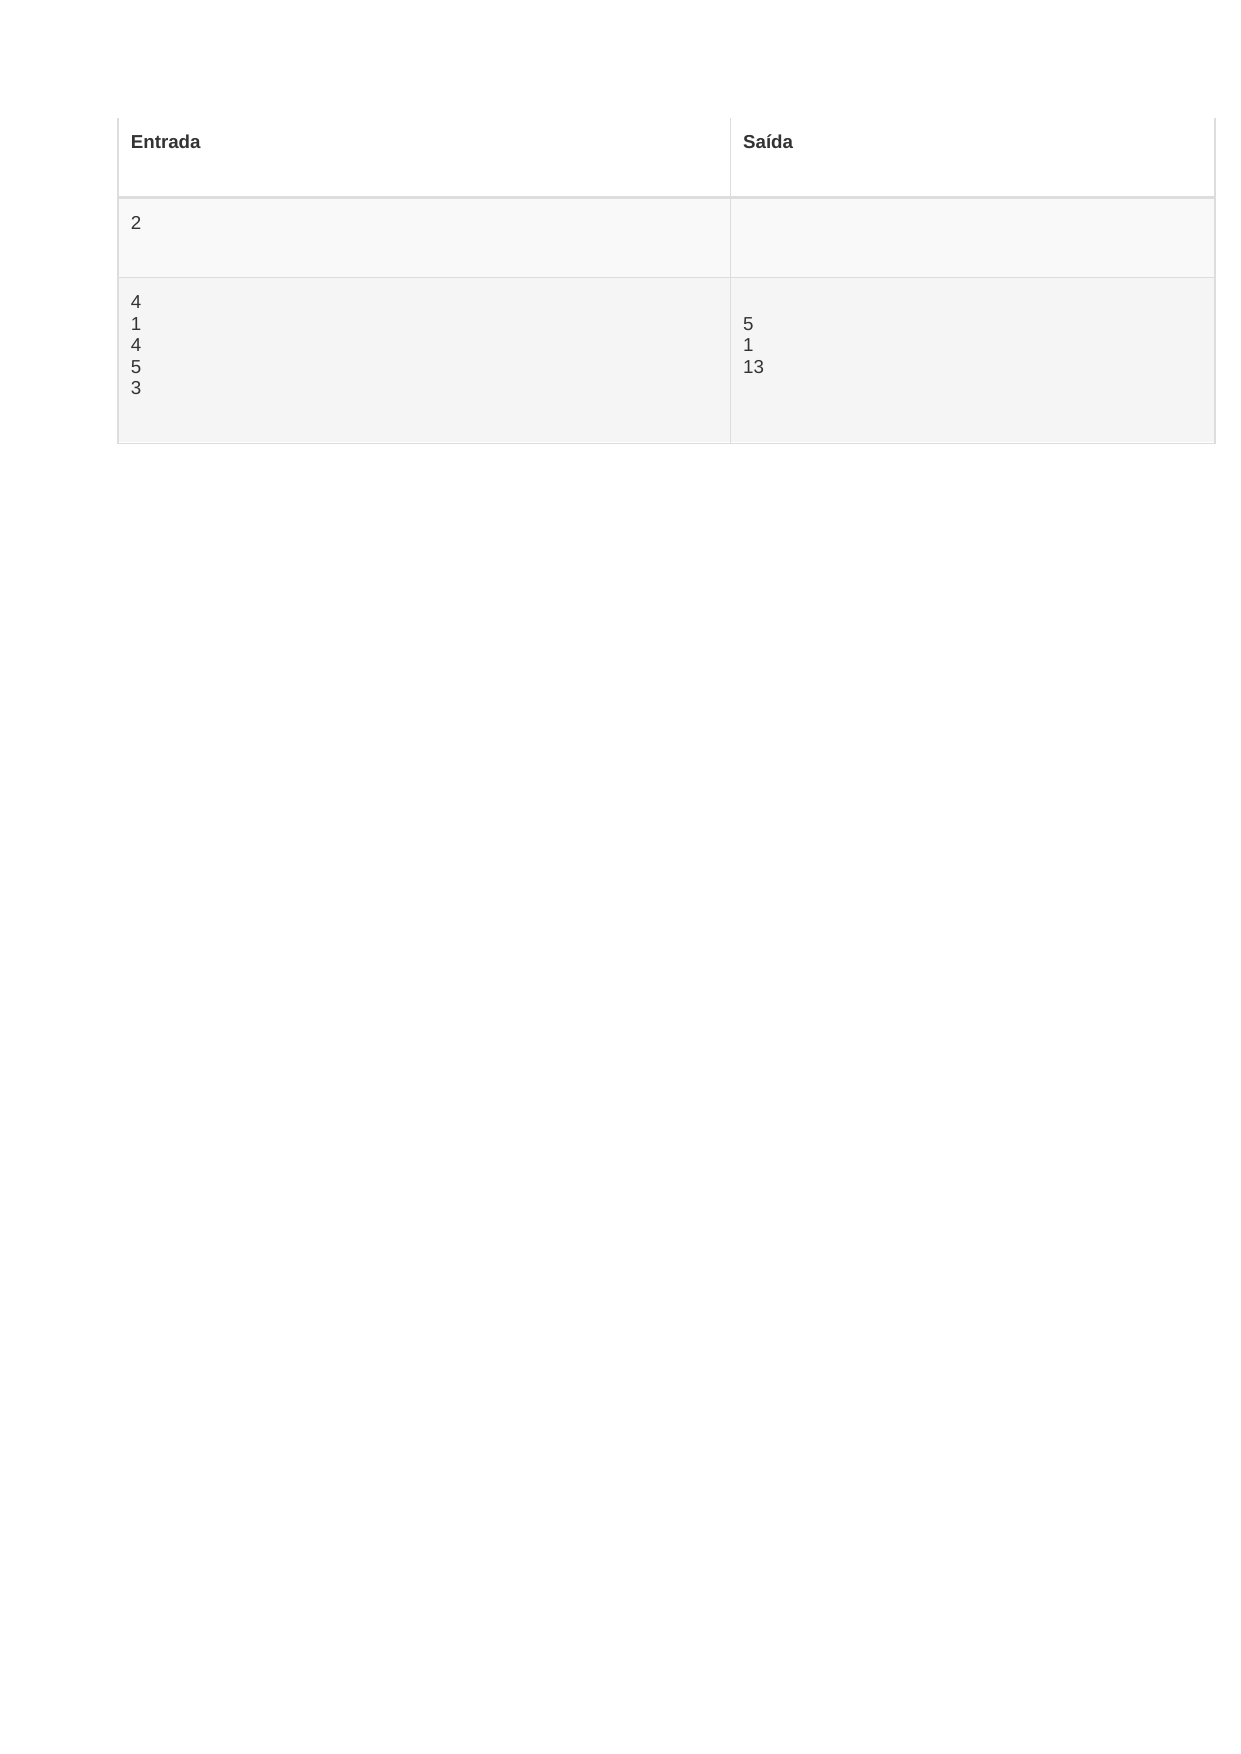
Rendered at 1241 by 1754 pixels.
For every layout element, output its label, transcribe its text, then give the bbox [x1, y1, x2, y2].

table_header Entrada [119, 118, 730, 196]
table_cell 5 1 13 [731, 278, 1214, 442]
table_cell [731, 199, 1214, 277]
table_header Saída [731, 118, 1214, 196]
table_cell 2 [119, 199, 730, 277]
table_cell 4 1 4 5 3 [119, 278, 730, 442]
